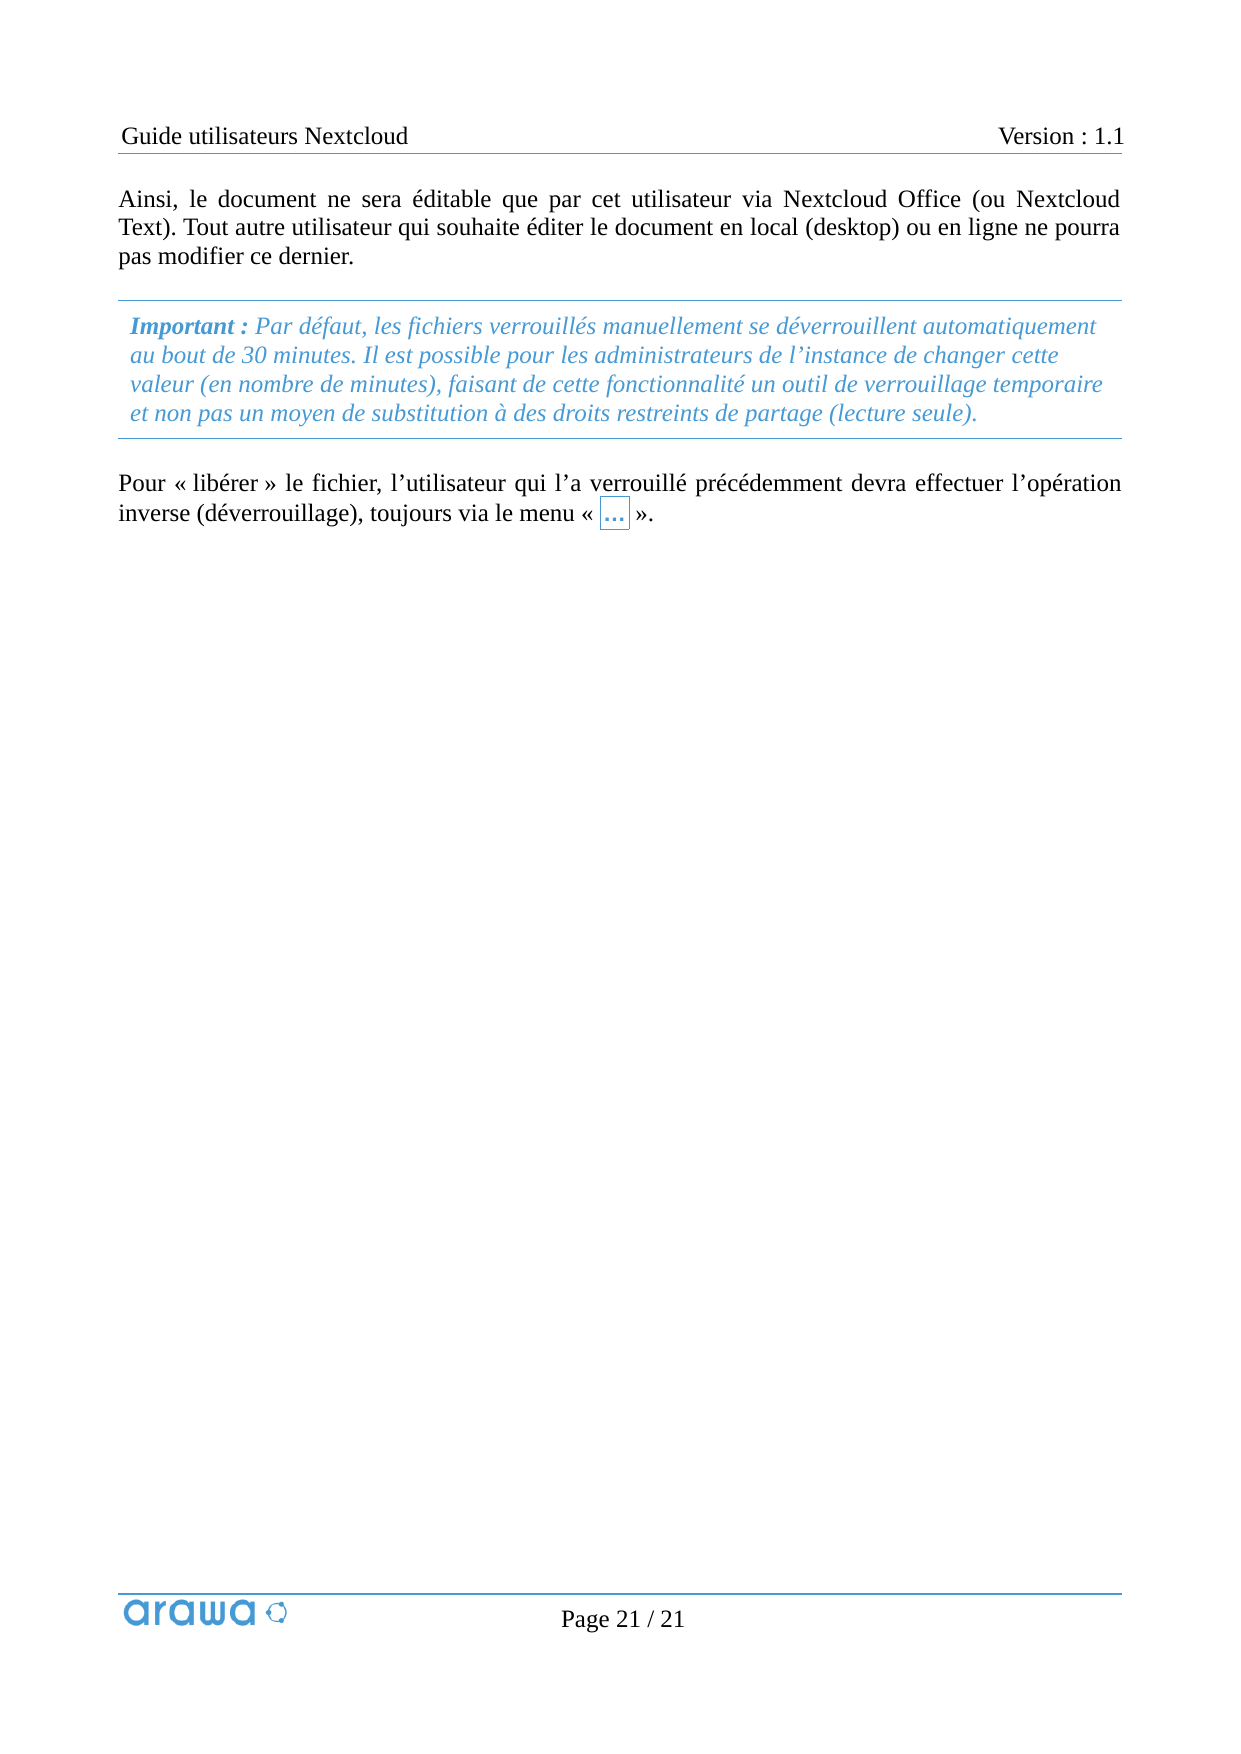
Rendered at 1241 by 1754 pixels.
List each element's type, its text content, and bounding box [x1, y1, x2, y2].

text Ainsi, le document ne sera éditable que par cet utilisateur via Nextcloud Office (ou Nextcloud Text). Tout autre utilisateur qui souhaite éditer le document en local (desktop) ou en ligne ne pourra pas modifier ce dernier. [118, 184, 1122, 270]
text Pour « libérer » le fichier, l’utilisateur qui l’a verrouillé précédemment devra effectuer l’opération inverse (déverrouillage), toujours via le menu « … ». [118, 468, 1122, 529]
text Important : Par défaut, les fichiers verrouillés manuellement se déverrouillent automatiquement au bout de 30 minutes. Il est possible pour les administrateurs de l’instance de changer cette valeur (en nombre de minutes), faisant de cette fonctionnalité un outil de verrouillage temporaire et non pas un moyen de substitution à des droits restreints de partage (lecture seule). [118, 301, 1122, 438]
picture [121, 1597, 290, 1628]
